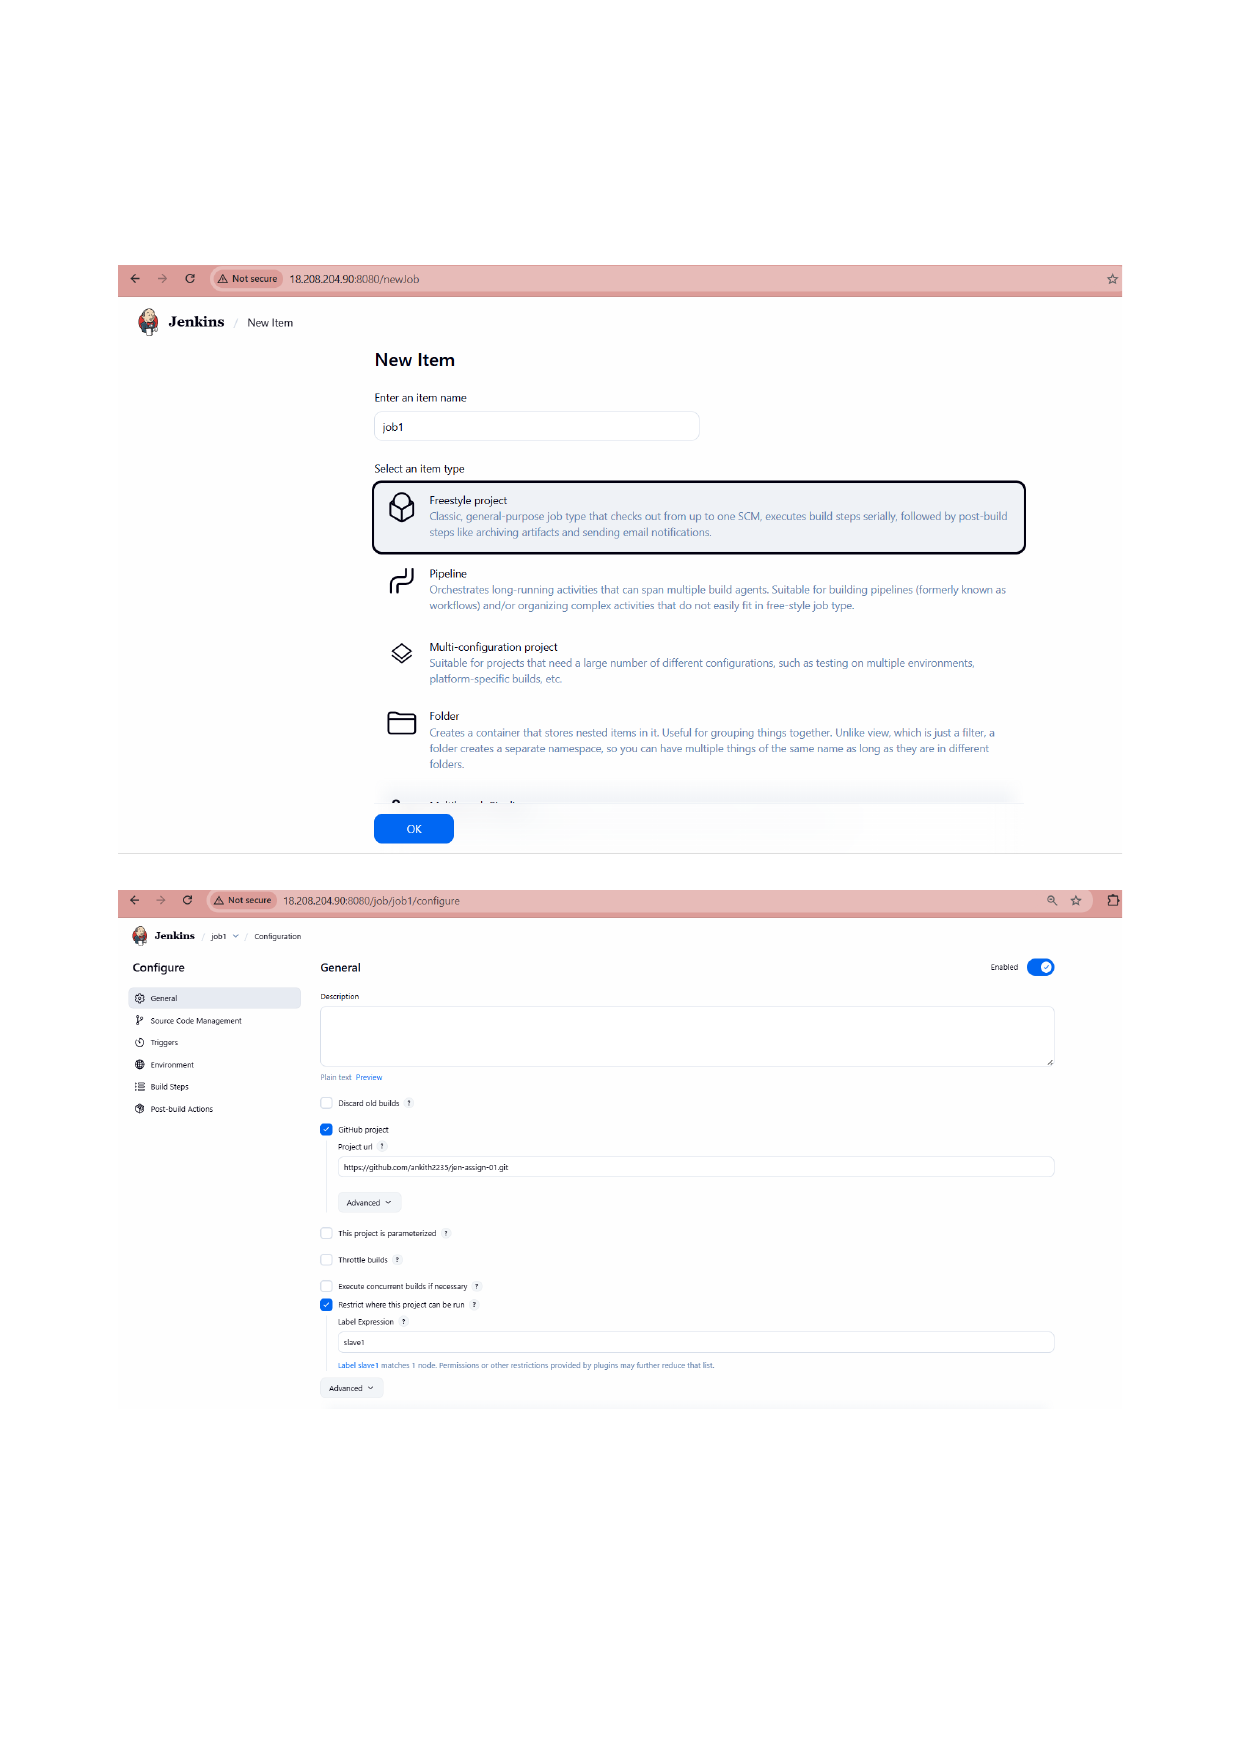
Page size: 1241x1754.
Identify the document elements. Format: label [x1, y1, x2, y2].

picture [118, 265, 1123, 854]
picture [118, 890, 1123, 1409]
